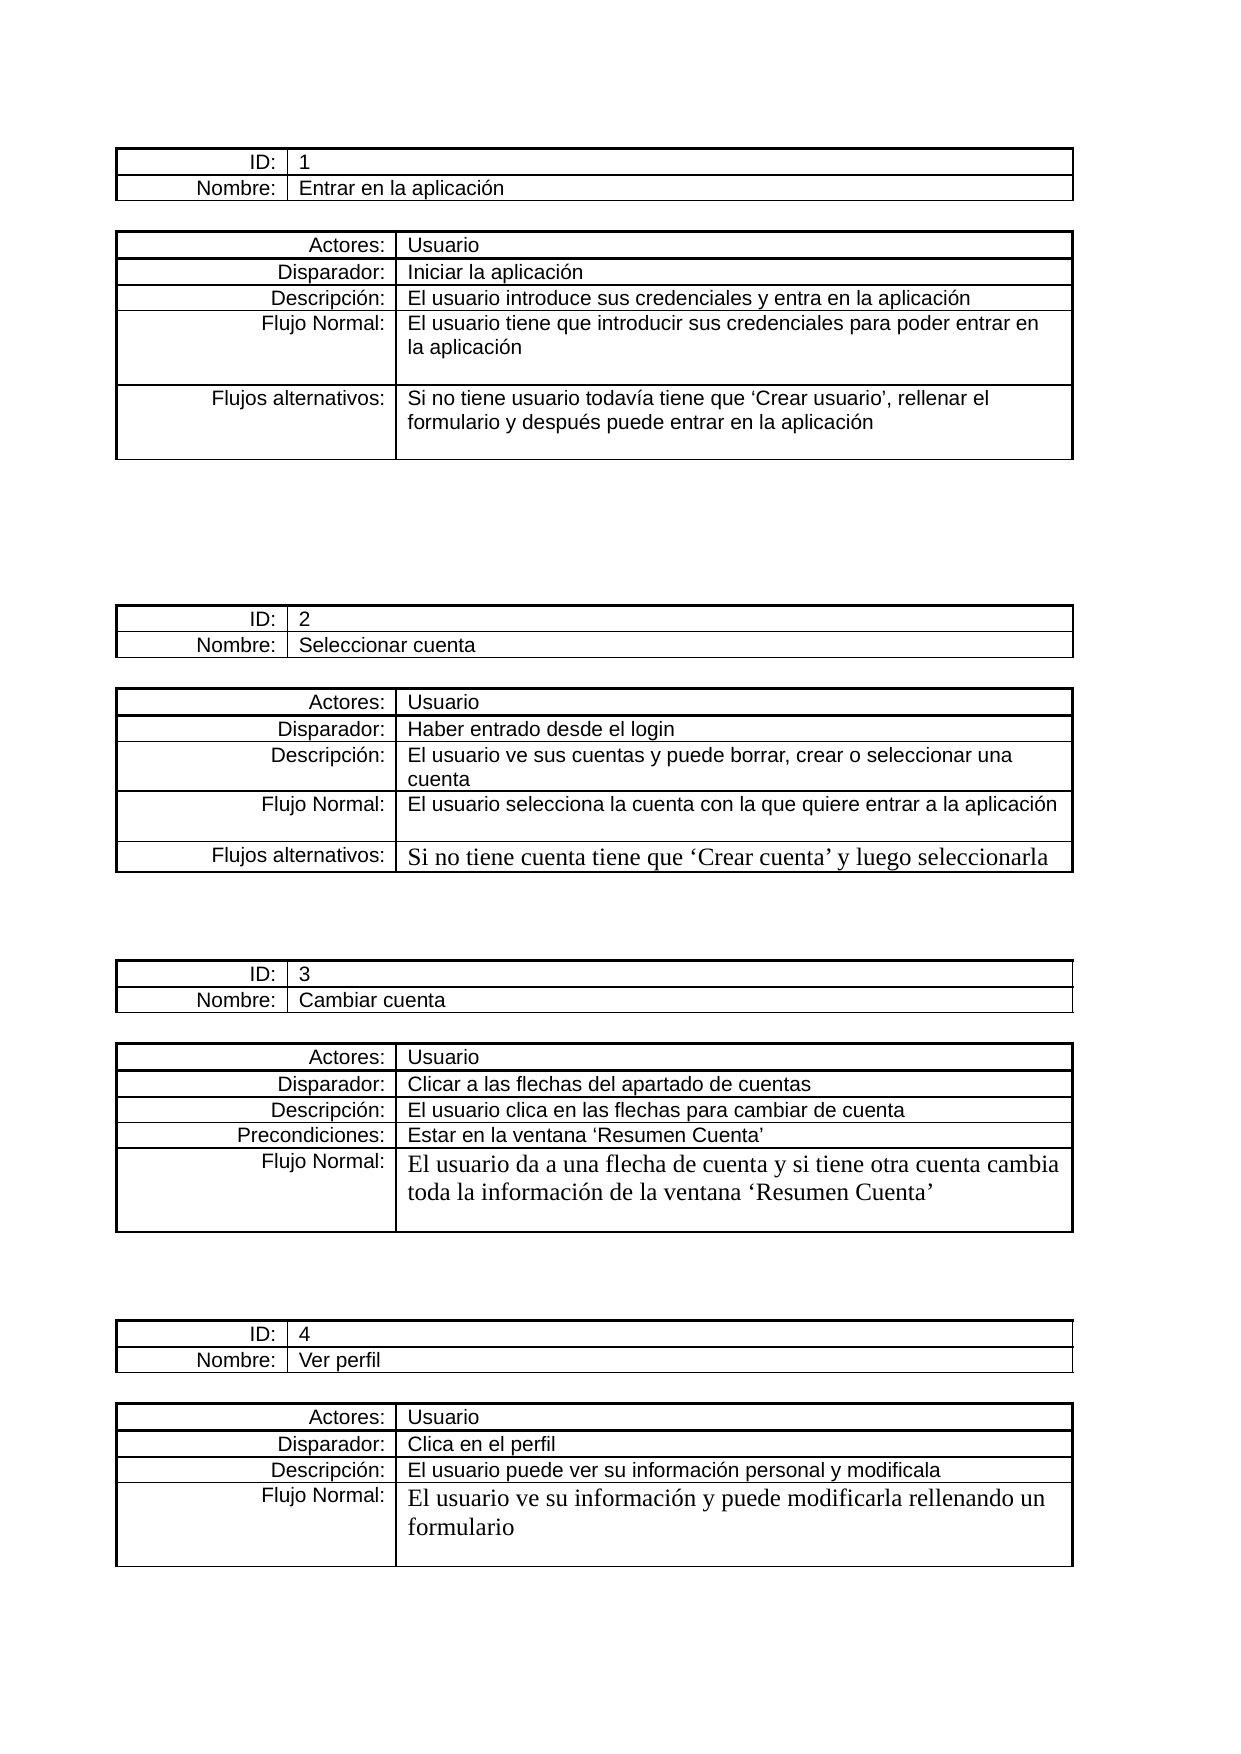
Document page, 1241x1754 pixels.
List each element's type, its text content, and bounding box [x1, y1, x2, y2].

table_cell Disparador: [118, 717, 395, 741]
table_cell Disparador: [118, 1432, 395, 1456]
table_header 1 [288, 150, 1072, 174]
table_cell Nombre: [118, 1348, 287, 1372]
table_cell Seleccionar cuenta [288, 632, 1072, 656]
table_header ID: [118, 1322, 287, 1346]
table_header 4 [288, 1322, 1072, 1346]
table_cell Cambiar cuenta [288, 988, 1072, 1012]
table_header ID: [118, 607, 287, 631]
table_cell Flujos alternativos: [118, 386, 395, 458]
table_cell Estar en la ventana ‘Resumen Cuenta’ [397, 1123, 1071, 1147]
table_cell El usuario da a una flecha de cuenta y si tiene otra cuenta cambia toda la información de la ventana ‘Resumen Cuenta’ [397, 1149, 1071, 1231]
table_header Actores: [118, 690, 395, 714]
table_header Actores: [118, 1045, 395, 1069]
table_cell Precondiciones: [118, 1123, 395, 1147]
table_cell Descripción: [118, 1098, 395, 1122]
table_cell Disparador: [118, 260, 395, 284]
table_cell Nombre: [118, 176, 287, 199]
table_cell Entrar en la aplicación [288, 176, 1072, 199]
table_cell El usuario introduce sus credenciales y entra en la aplicación [397, 286, 1071, 309]
table_cell El usuario tiene que introducir sus credenciales para poder entrar en la aplicación [397, 311, 1071, 384]
table_cell Disparador: [118, 1072, 395, 1096]
table_header Usuario [397, 1405, 1071, 1429]
table_header Usuario [397, 1045, 1071, 1069]
table_cell Descripción: [118, 1458, 395, 1482]
table_cell El usuario ve sus cuentas y puede borrar, crear o seleccionar una cuenta [397, 742, 1071, 790]
table_cell Clicar a las flechas del apartado de cuentas [397, 1072, 1071, 1096]
table_cell Nombre: [118, 632, 287, 656]
table_header 2 [288, 607, 1072, 631]
table_cell Haber entrado desde el login [397, 717, 1071, 741]
table_cell El usuario puede ver su información personal y modificala [397, 1458, 1071, 1482]
table_header ID: [118, 962, 287, 986]
table_cell Si no tiene cuenta tiene que ‘Crear cuenta’ y luego seleccionarla [397, 842, 1071, 871]
table_cell Si no tiene usuario todavía tiene que ‘Crear usuario’, rellenar el formulario y después puede entrar en la aplicación [397, 386, 1071, 458]
table_header Usuario [397, 690, 1071, 714]
table_cell Flujo Normal: [118, 792, 395, 841]
table_cell Flujo Normal: [118, 1483, 395, 1566]
table_header ID: [118, 150, 287, 174]
table_header Actores: [118, 1405, 395, 1429]
table_cell Flujo Normal: [118, 311, 395, 384]
table_cell El usuario selecciona la cuenta con la que quiere entrar a la aplicación [397, 792, 1071, 841]
table_cell Iniciar la aplicación [397, 260, 1071, 284]
table_cell Ver perfil [288, 1348, 1072, 1372]
table_cell Nombre: [118, 988, 287, 1012]
table_cell Descripción: [118, 286, 395, 309]
table_cell Flujo Normal: [118, 1149, 395, 1231]
table_header Actores: [118, 233, 395, 257]
table_header Usuario [397, 233, 1071, 257]
table_header 3 [288, 962, 1072, 986]
table_cell El usuario clica en las flechas para cambiar de cuenta [397, 1098, 1071, 1122]
table_cell El usuario ve su información y puede modificarla rellenando un formulario [397, 1483, 1071, 1566]
table_cell Descripción: [118, 742, 395, 790]
table_cell Flujos alternativos: [118, 842, 395, 871]
table_cell Clica en el perfil [397, 1432, 1071, 1456]
